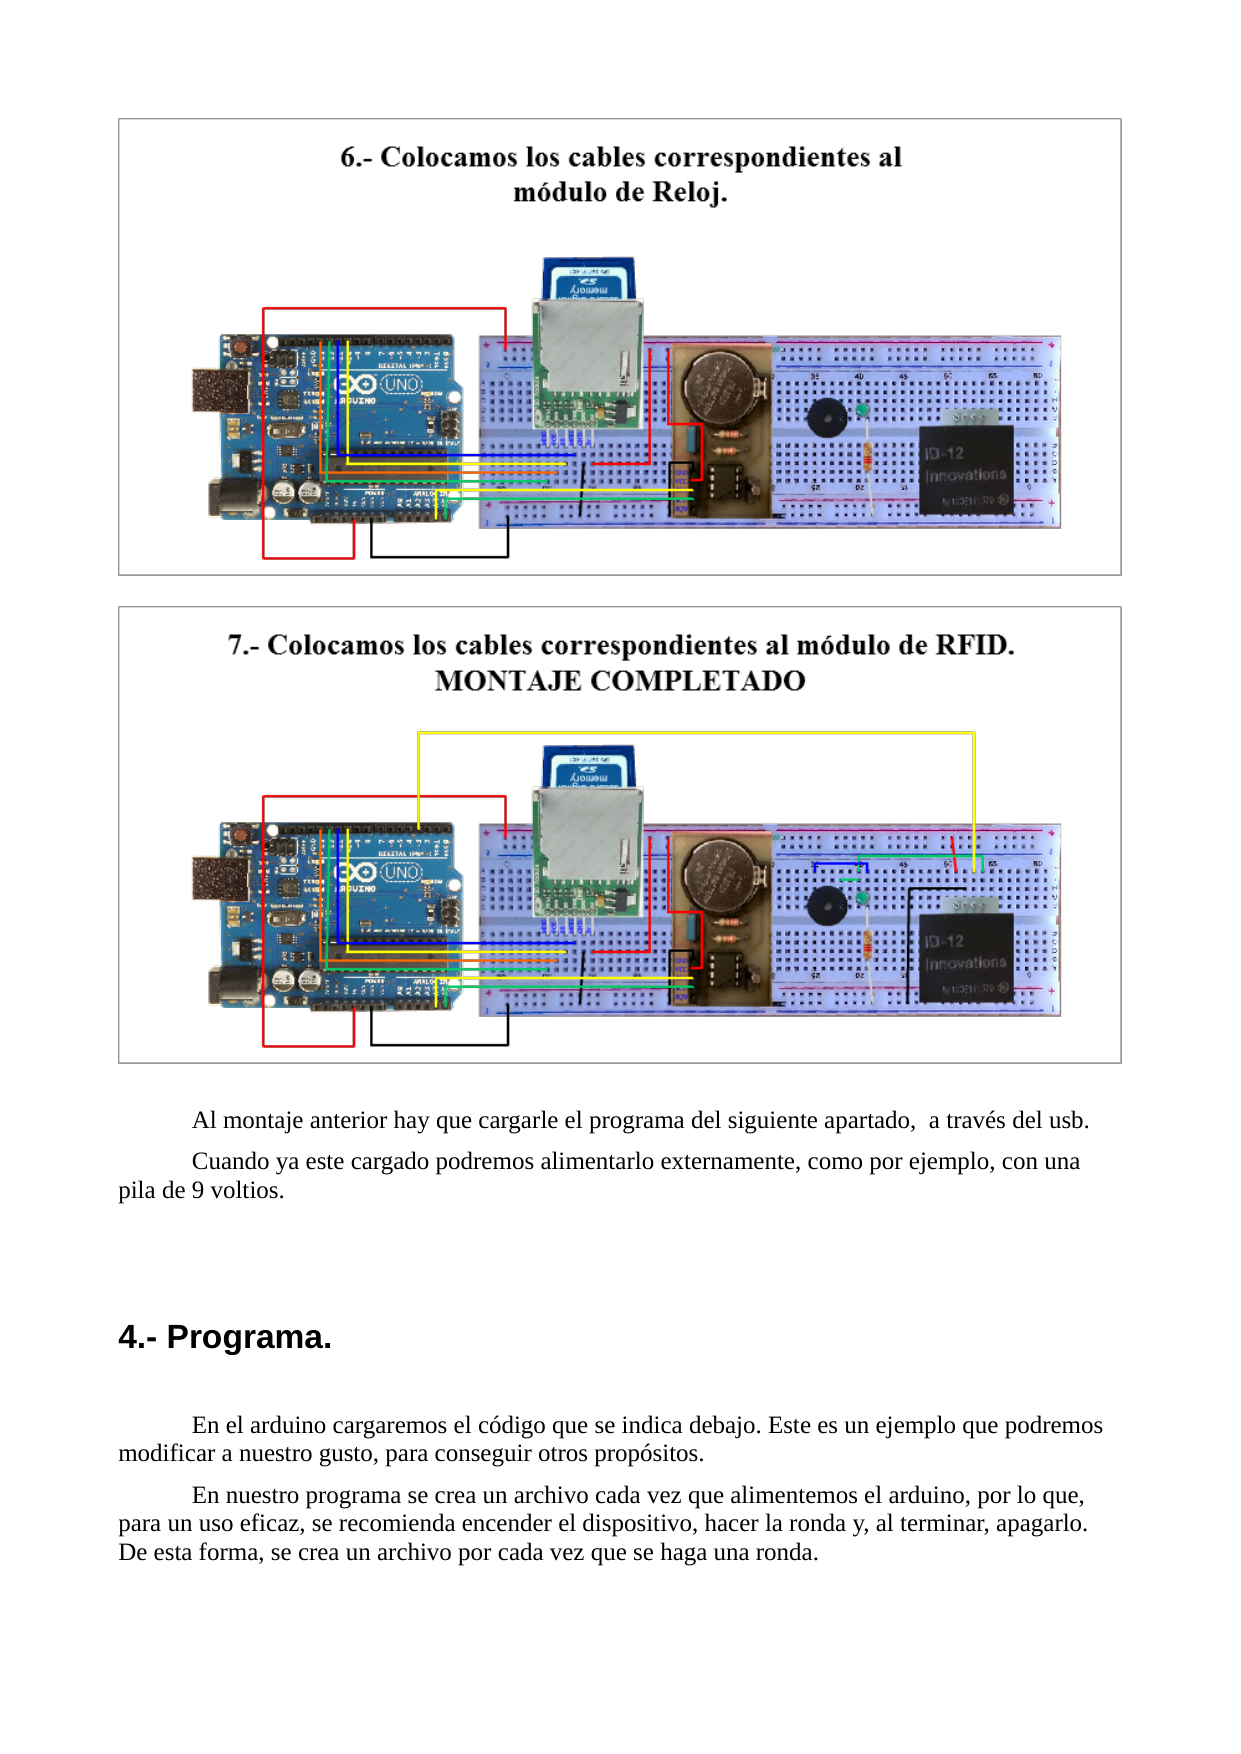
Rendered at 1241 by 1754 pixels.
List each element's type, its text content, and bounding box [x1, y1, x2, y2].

subtitle 4.- Programa. [118, 1317, 1122, 1356]
picture [118, 606, 1122, 1064]
text En el arduino cargaremos el código que se indica debajo. Este es un ejemplo que podremos modificar a nuestro gusto, para conseguir otros propósitos. [118, 1410, 1122, 1467]
text Cuando ya este cargado podremos alimentarlo externamente, como por ejemplo, con una pila de 9 voltios. [118, 1146, 1122, 1204]
picture [118, 118, 1122, 576]
text En nuestro programa se crea un archivo cada vez que alimentemos el arduino, por lo que, para un uso eficaz, se recomienda encender el dispositivo, hacer la ronda y, al terminar, apagarlo. De esta forma, se crea un archivo por cada vez que se haga una ronda. [118, 1480, 1122, 1566]
text Al montaje anterior hay que cargarle el programa del siguiente apartado, a través del usb. [118, 1105, 1122, 1134]
